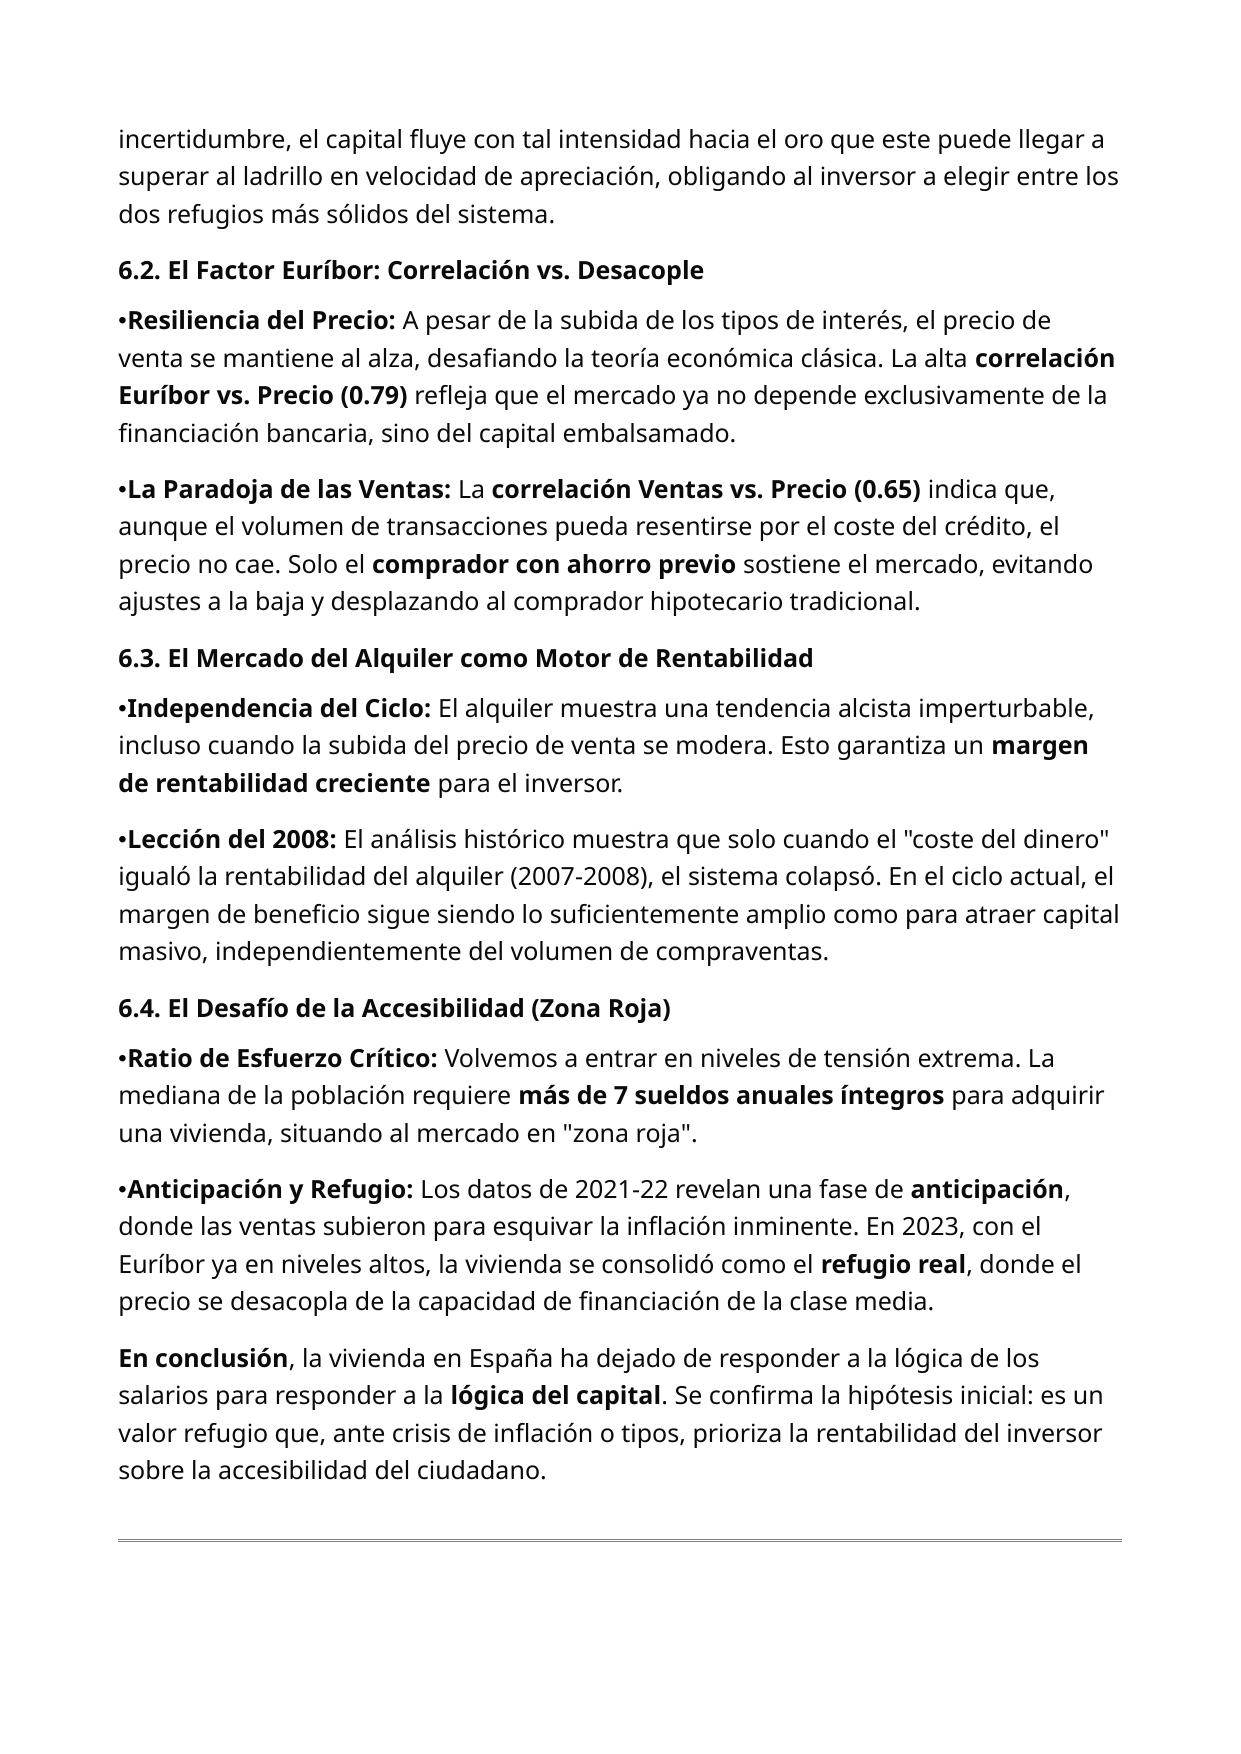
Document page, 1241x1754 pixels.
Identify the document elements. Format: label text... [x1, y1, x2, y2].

list Anticipación y Refugio: Los datos de 2021-22 revelan una fase de anticipación, donde las ventas subieron para esquivar la inflación inminente. En 2023, con el Euríbor ya en niveles altos, la vivienda se consolidó como el refugio real, donde el precio se desacopla de la capacidad de financiación de la clase media. [118, 1168, 1122, 1318]
text En conclusión, la vivienda en España ha dejado de responder a la lógica de los salarios para responder a la lógica del capital. Se confirma la hipótesis inicial: es un valor refugio que, ante crisis de inflación o tipos, prioriza la rentabilidad del inversor sobre la accesibilidad del ciudadano. [118, 1337, 1122, 1487]
list Resiliencia del Precio: A pesar de la subida de los tipos de interés, el precio de venta se mantiene al alza, desafiando la teoría económica clásica. La alta correlación Euríbor vs. Precio (0.79) refleja que el mercado ya no depende exclusivamente de la financiación bancaria, sino del capital embalsamado. [118, 299, 1122, 449]
list incertidumbre, el capital fluye con tal intensidad hacia el oro que este puede llegar a superar al ladrillo en velocidad de apreciación, obligando al inversor a elegir entre los dos refugios más sólidos del sistema. [118, 118, 1122, 231]
text 6.3. El Mercado del Alquiler como Motor de Rentabilidad [118, 637, 1122, 674]
list Independencia del Ciclo: El alquiler muestra una tendencia alcista imperturbable, incluso cuando la subida del precio de venta se modera. Esto garantiza un margen de rentabilidad creciente para el inversor. [118, 687, 1122, 799]
text 6.4. El Desafío de la Accesibilidad (Zona Roja) [118, 987, 1122, 1024]
list Lección del 2008: El análisis histórico muestra que solo cuando el "coste del dinero" igualó la rentabilidad del alquiler (2007-2008), el sistema colapsó. En el ciclo actual, el margen de beneficio sigue siendo lo suficientemente amplio como para atraer capital masivo, independientemente del volumen de compraventas. [118, 818, 1122, 968]
text 6.2. El Factor Euríbor: Correlación vs. Desacople [118, 249, 1122, 287]
list La Paradoja de las Ventas: La correlación Ventas vs. Precio (0.65) indica que, aunque el volumen de transacciones pueda resentirse por el coste del crédito, el precio no cae. Solo el comprador con ahorro previo sostiene el mercado, evitando ajustes a la baja y desplazando al comprador hipotecario tradicional. [118, 468, 1122, 618]
list Ratio de Esfuerzo Crítico: Volvemos a entrar en niveles de tensión extrema. La mediana de la población requiere más de 7 sueldos anuales íntegros para adquirir una vivienda, situando al mercado en "zona roja". [118, 1037, 1122, 1149]
